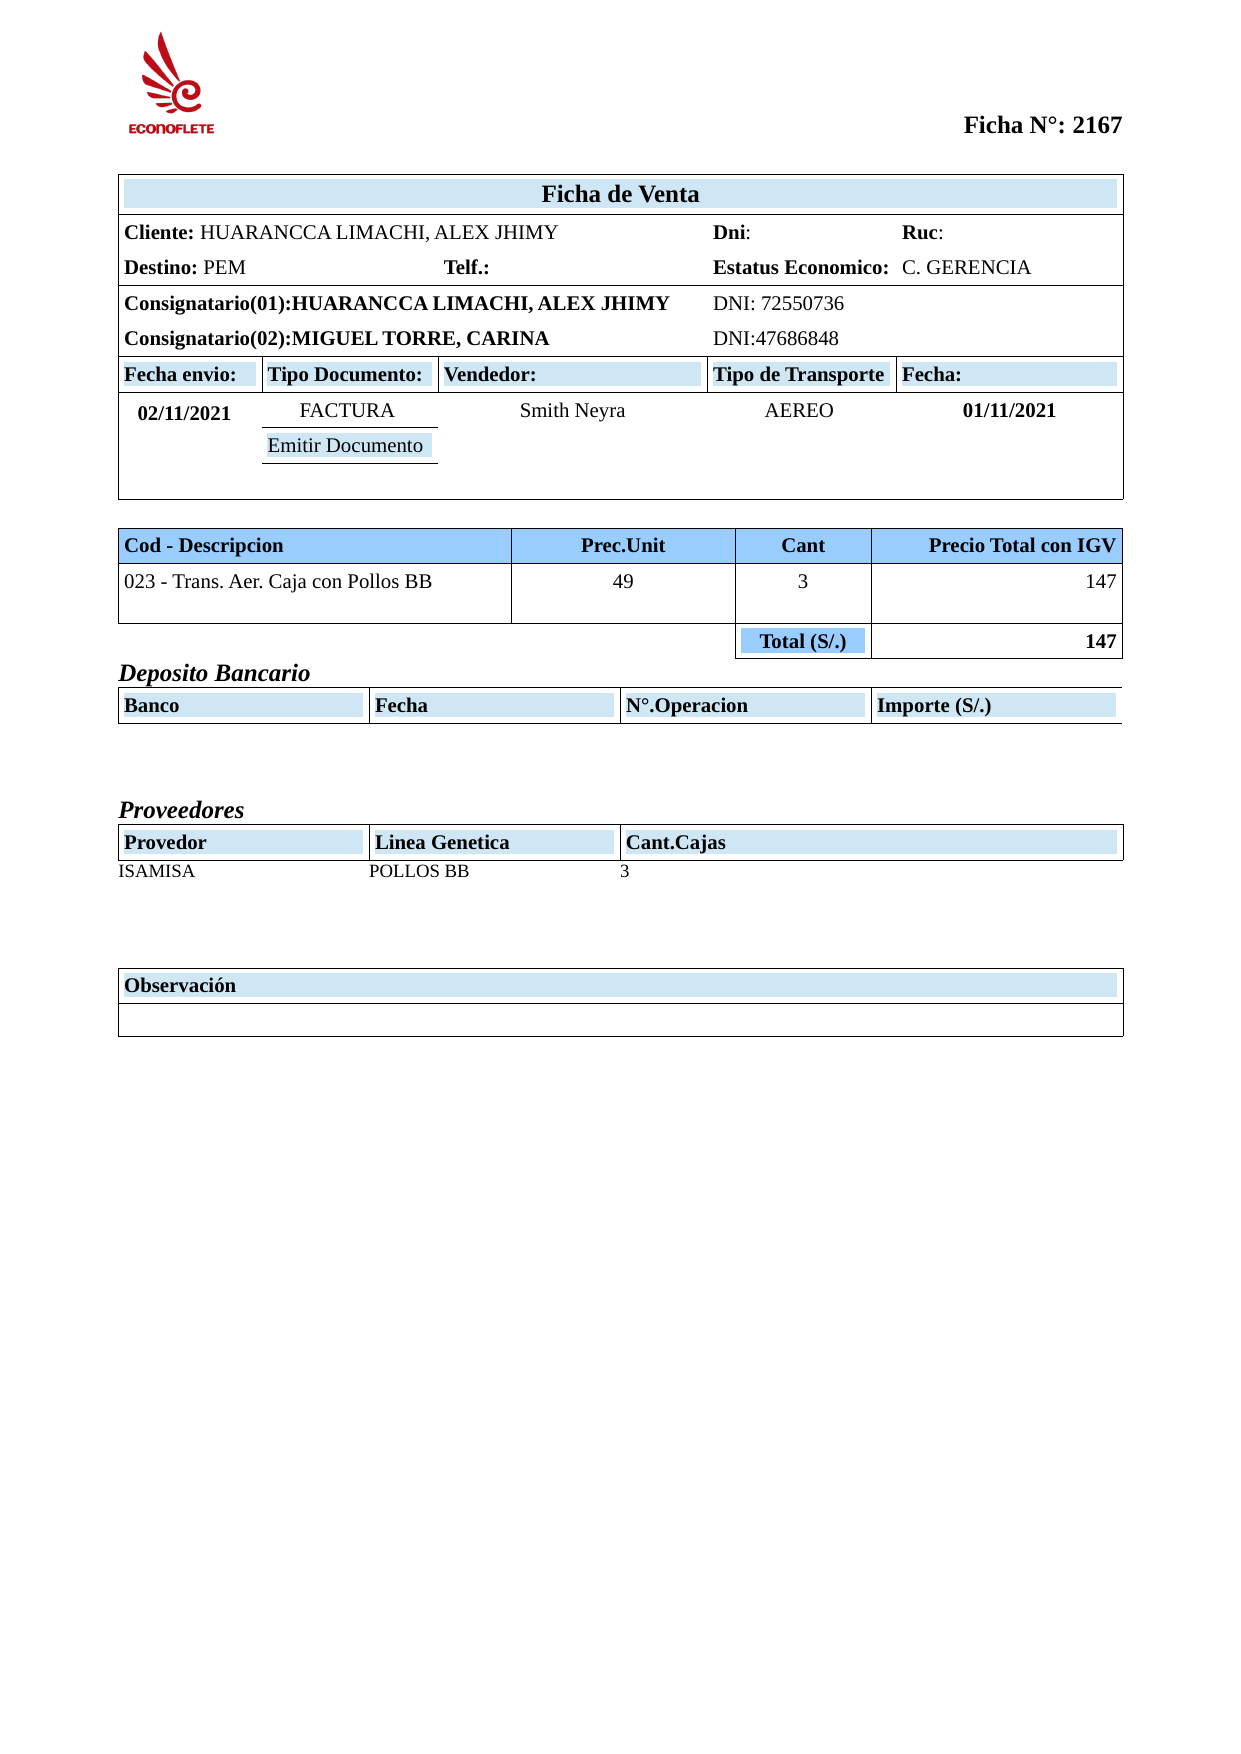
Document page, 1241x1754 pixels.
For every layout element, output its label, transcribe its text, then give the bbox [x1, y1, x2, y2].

table_cell POLLOS BB [369, 861, 620, 881]
table_cell Destino: PEM [119, 249, 438, 285]
table_header N°.Operacion [621, 688, 871, 723]
table_cell [118, 946, 369, 967]
table_cell [369, 747, 620, 771]
table_cell Tipo de Transporte [708, 357, 896, 392]
table_cell 02/11/2021 [119, 393, 262, 498]
table_cell [369, 881, 620, 903]
table_cell C. GERENCIA [896, 249, 1123, 285]
table_cell [119, 1004, 1123, 1036]
table_cell [118, 747, 369, 771]
table_cell Emitir Documento [262, 428, 438, 463]
table_cell [118, 771, 369, 795]
table_cell [620, 946, 1123, 967]
table_cell Telf.: [438, 249, 707, 285]
table_header Fecha [370, 688, 620, 723]
table_cell Vendedor: [439, 357, 707, 392]
table_cell [620, 924, 1123, 946]
table_cell [118, 724, 369, 747]
table_cell [620, 903, 1123, 924]
table_cell [118, 903, 369, 924]
table_cell 3 [736, 564, 871, 623]
table_cell Consignatario(01):HUARANCCA LIMACHI, ALEX JHIMY [119, 286, 707, 321]
table_cell 01/11/2021 [896, 393, 1123, 498]
table_cell Total (S/.) [736, 624, 871, 658]
table_cell Tipo Documento: [263, 357, 438, 392]
table_cell Fecha: [897, 357, 1123, 392]
table_cell 023 - Trans. Aer. Caja con Pollos BB [119, 564, 511, 623]
table_cell [369, 946, 620, 967]
table_cell [262, 464, 438, 498]
table_cell DNI: 72550736 [707, 286, 1123, 321]
table_cell Fecha envio: [119, 357, 262, 392]
table_cell [369, 903, 620, 924]
table_header Prec.Unit [512, 529, 735, 563]
table_cell [620, 881, 1123, 903]
table_cell [511, 624, 735, 658]
table_cell 147 [872, 564, 1122, 623]
table_header Importe (S/.) [872, 688, 1122, 723]
table_cell [369, 724, 620, 747]
table_cell [118, 924, 369, 946]
table_cell 147 [872, 624, 1122, 658]
table_cell DNI:47686848 [707, 321, 1123, 356]
picture [118, 31, 225, 134]
table_cell [118, 624, 511, 658]
table_cell [871, 771, 1122, 795]
table_cell Smith Neyra [438, 393, 707, 498]
table_cell Consignatario(02):MIGUEL TORRE, CARINA [119, 321, 707, 356]
table_cell [871, 724, 1122, 747]
table_header Provedor [119, 825, 369, 859]
text Proveedores [118, 795, 1122, 824]
table_cell ISAMISA [118, 861, 369, 881]
table_cell Estatus Economico: [707, 249, 896, 285]
table_cell AEREO [707, 393, 896, 498]
table_cell [620, 724, 871, 747]
table_header Precio Total con IGV [872, 529, 1122, 563]
table_cell [620, 771, 871, 795]
table_cell Cliente: HUARANCCA LIMACHI, ALEX JHIMY [119, 215, 707, 249]
table_cell [620, 747, 871, 771]
table_cell [369, 771, 620, 795]
table_cell [118, 881, 369, 903]
table_header Cant [736, 529, 871, 563]
table_header Banco [119, 688, 369, 723]
table_header Linea Genetica [370, 825, 620, 859]
table_cell FACTURA [262, 393, 438, 427]
table_cell 49 [512, 564, 735, 623]
table_cell 3 [620, 861, 1123, 881]
table_header Observación [119, 969, 1123, 1003]
table_header Cant.Cajas [621, 825, 1123, 859]
table_header Cod - Descripcion [119, 529, 511, 563]
table_header Ficha de Venta [119, 175, 1123, 214]
table_cell Ruc: [896, 215, 1123, 249]
table_cell Dni: [707, 215, 896, 249]
table_cell [871, 747, 1122, 771]
text Deposito Bancario [118, 658, 1122, 687]
table_cell [369, 924, 620, 946]
